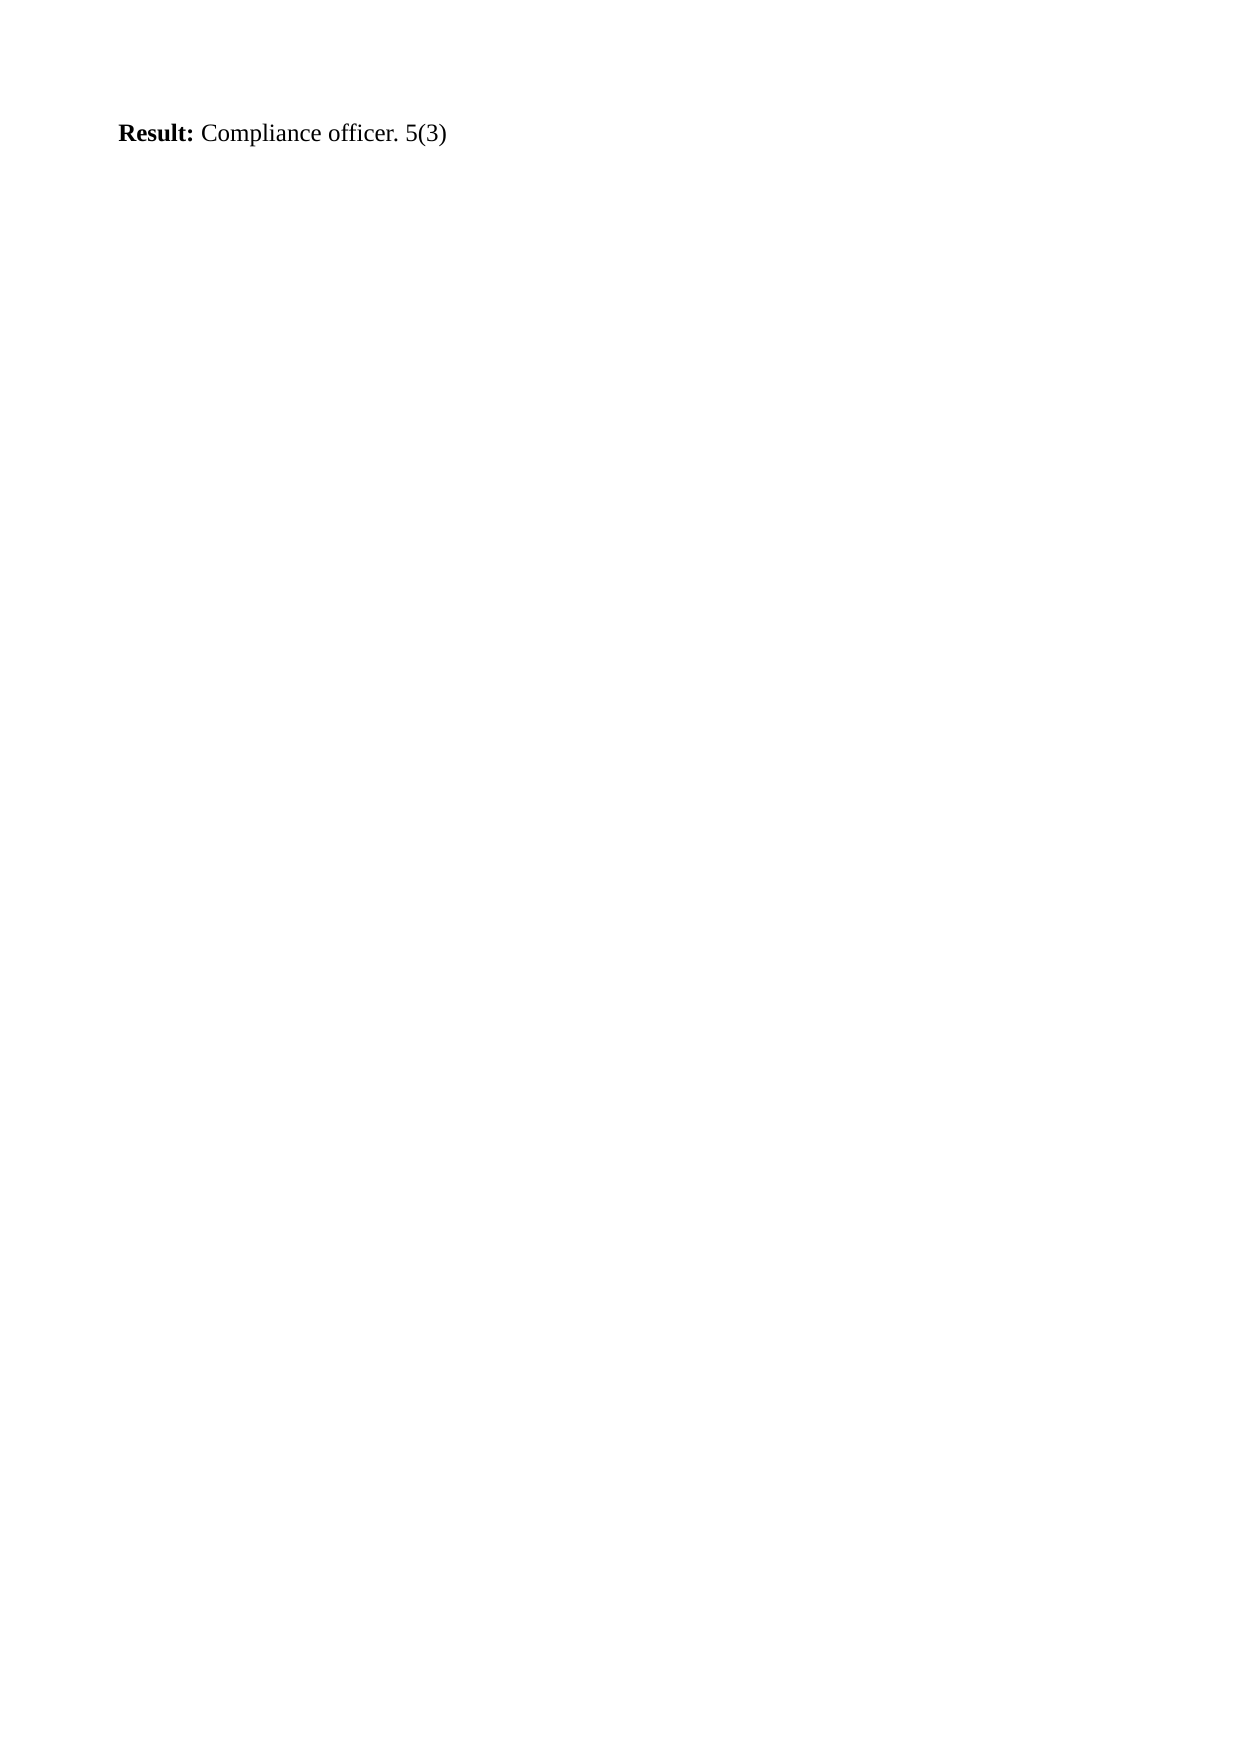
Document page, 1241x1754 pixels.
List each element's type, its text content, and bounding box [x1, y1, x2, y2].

text Result: Compliance officer. 5(3) [118, 118, 1122, 147]
